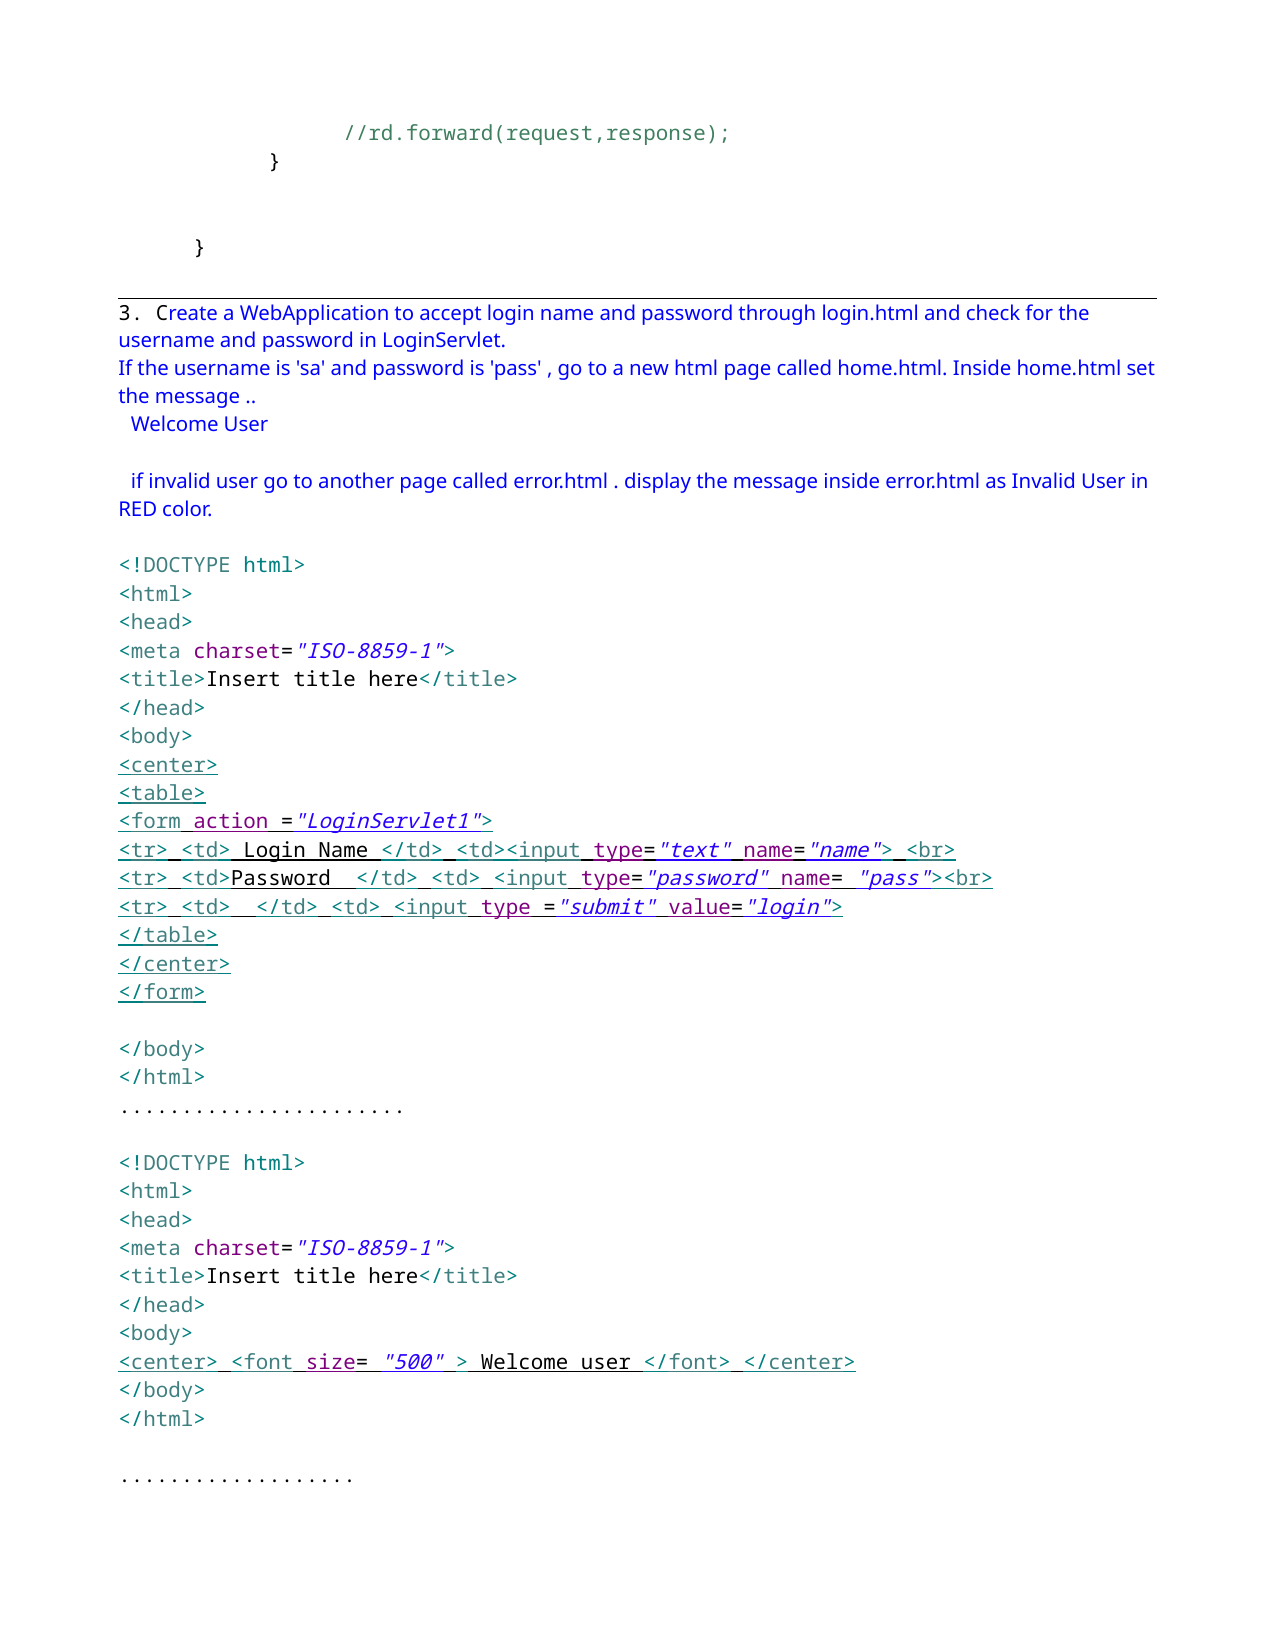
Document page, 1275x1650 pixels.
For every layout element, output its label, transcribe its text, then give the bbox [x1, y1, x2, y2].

text </head> [118, 1290, 1157, 1318]
text <title>Insert title here</title> [118, 1262, 1157, 1290]
text <center> <font size= "500" > Welcome user </font> </center> [118, 1347, 1157, 1375]
text ................... [118, 1461, 1157, 1489]
text <head> [118, 607, 1157, 636]
text ....................... [118, 1091, 1157, 1119]
text </body> [118, 1034, 1157, 1062]
text <html> [118, 1176, 1157, 1205]
text <head> [118, 1205, 1157, 1233]
text </head> [118, 693, 1157, 721]
text 3. Create a WebApplication to accept login name and password through login.html and check for the username and password in LoginServlet. If the username is 'sa' and password is 'pass' , go to a new html page called home.html. Inside home.html set the message .. Welcome User if invalid user go to another page called error.html . display the message inside error.html as Invalid User in RED color. [118, 299, 1157, 551]
text <table> [118, 778, 1157, 807]
text <!DOCTYPE html> [118, 551, 1157, 579]
text } [118, 147, 1157, 175]
text </html> [118, 1404, 1157, 1432]
text <meta charset="ISO-8859-1"> [118, 1233, 1157, 1262]
text <tr> <td> </td> <td> <input type ="submit" value="login"> [118, 892, 1157, 920]
text <form action ="LoginServlet1"> [118, 807, 1157, 835]
text <body> [118, 1318, 1157, 1347]
text <html> [118, 579, 1157, 607]
text //rd.forward(request,response); [118, 118, 1157, 147]
text </table> [118, 920, 1157, 949]
text <tr> <td>Password </td> <td> <input type="password" name= "pass"><br> [118, 863, 1157, 892]
text <!DOCTYPE html> [118, 1148, 1157, 1176]
text </html> [118, 1062, 1157, 1091]
text <meta charset="ISO-8859-1"> [118, 636, 1157, 664]
text <title>Insert title here</title> [118, 664, 1157, 693]
text <body> [118, 721, 1157, 750]
text <tr> <td> Login Name </td> <td><input type="text" name="name"> <br> [118, 835, 1157, 863]
text </form> [118, 977, 1157, 1006]
text } [118, 232, 1157, 260]
text </center> [118, 949, 1157, 977]
text <center> [118, 750, 1157, 778]
text </body> [118, 1375, 1157, 1404]
